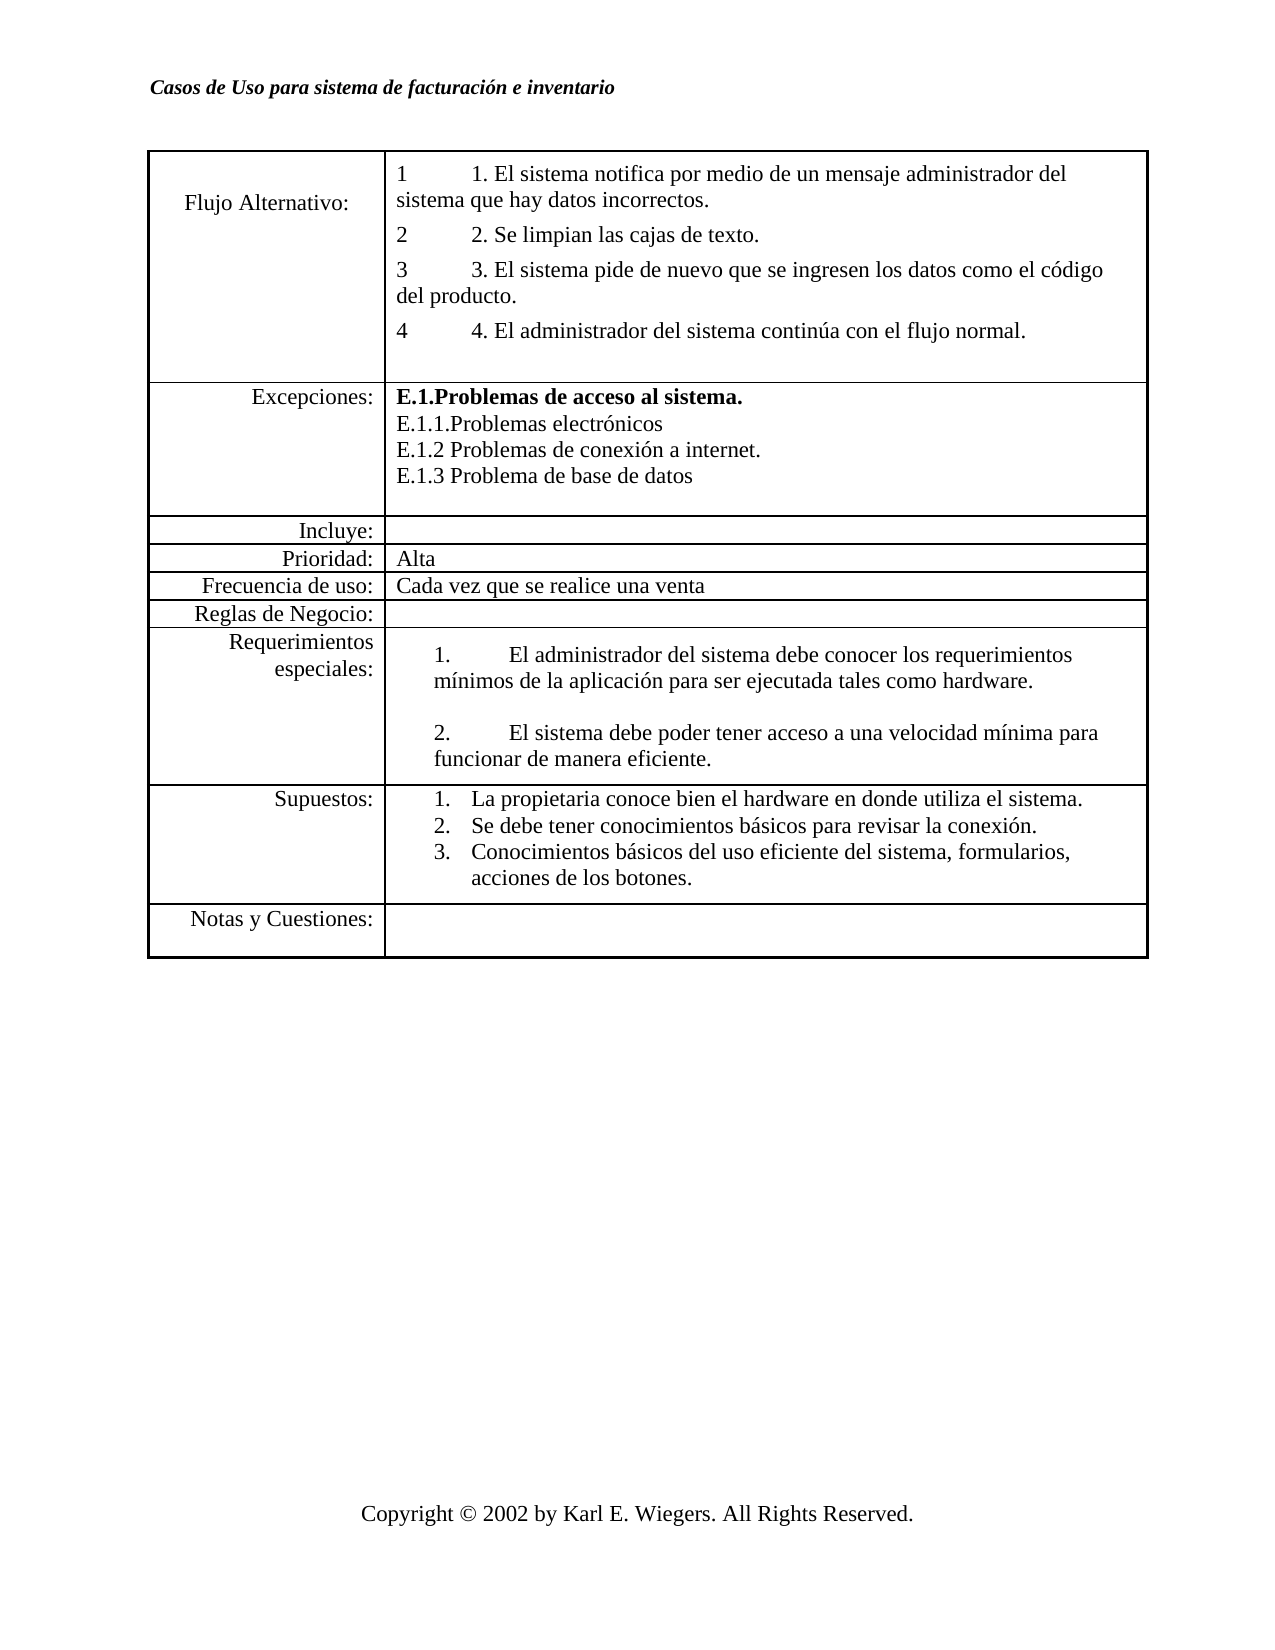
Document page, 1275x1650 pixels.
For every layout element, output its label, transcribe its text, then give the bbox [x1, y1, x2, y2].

table_cell Requerimientos especiales: [150, 628, 384, 784]
table_cell E.1.Problemas de acceso al sistema. E.1.1.Problemas electrónicos E.1.2 Problemas de conexión a internet. E.1.3 Problema de base de datos [386, 383, 1146, 515]
table_cell Excepciones: [150, 383, 384, 515]
table_cell Supuestos: [150, 786, 384, 903]
table_cell La propietaria conoce bien el hardware en donde utiliza el sistema. Se debe tener conocimientos básicos para revisar la conexión. Conocimientos básicos del uso eficiente del sistema, formularios, acciones de los botones. [386, 786, 1146, 903]
table_cell [386, 905, 1146, 956]
table_cell Notas y Cuestiones: [150, 905, 384, 956]
table_cell [386, 517, 1146, 543]
table_cell Incluye: [150, 517, 384, 543]
table_cell 1. El sistema notifica por medio de un mensaje administrador del sistema que hay datos incorrectos. 2. Se limpian las cajas de texto. 3. El sistema pide de nuevo que se ingresen los datos como el código del producto. 4. El administrador del sistema continúa con el flujo normal. [386, 152, 1146, 382]
table_cell Reglas de Negocio: [150, 601, 384, 627]
table_cell [386, 601, 1146, 627]
table_cell Prioridad: [150, 545, 384, 571]
table_cell Flujo Alternativo: [150, 152, 384, 382]
table_cell Alta [386, 545, 1146, 571]
table_cell Frecuencia de uso: [150, 573, 384, 599]
table_cell El administrador del sistema debe conocer los requerimientos mínimos de la aplicación para ser ejecutada tales como hardware. El sistema debe poder tener acceso a una velocidad mínima para funcionar de manera eficiente. [386, 628, 1146, 784]
table_cell Cada vez que se realice una venta [386, 573, 1146, 599]
